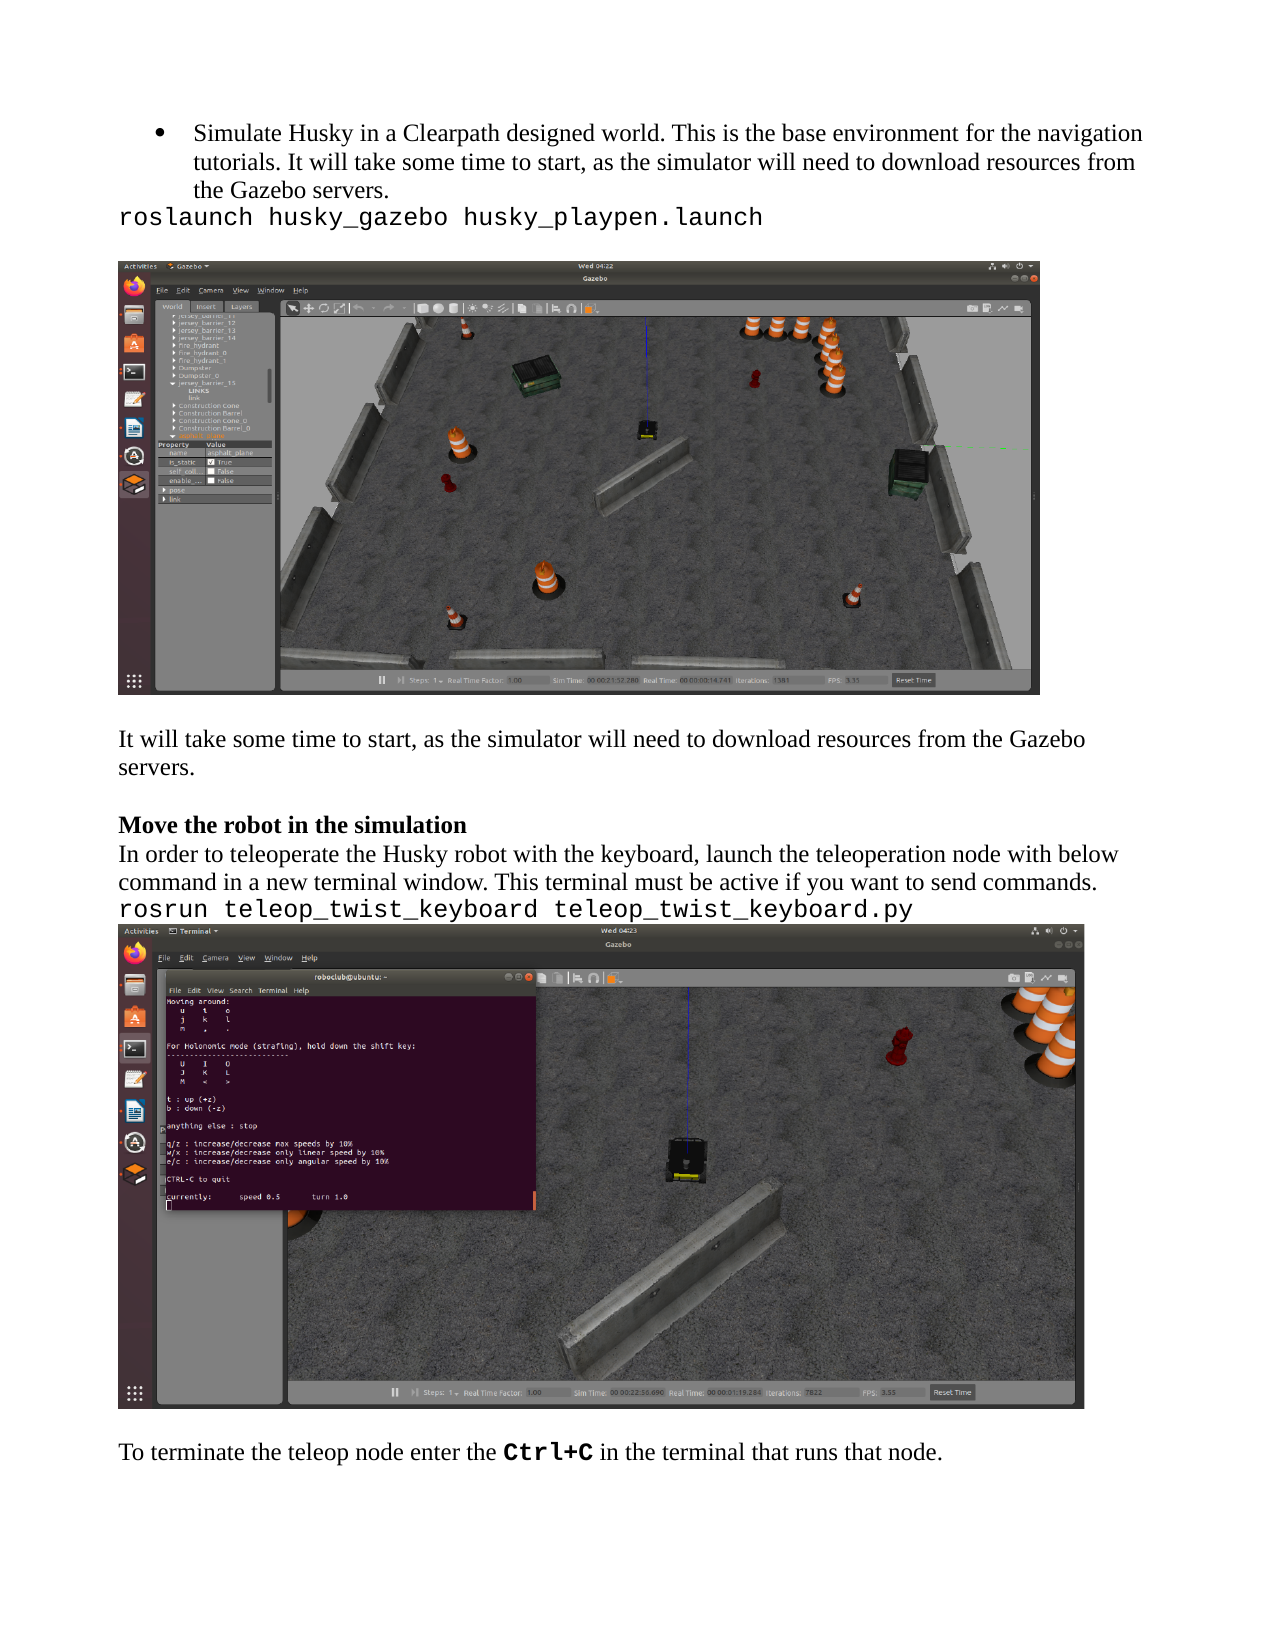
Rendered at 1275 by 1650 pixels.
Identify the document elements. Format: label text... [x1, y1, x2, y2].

text In order to teleoperate the Husky robot with the keyboard, launch the teleoperation node with below command in a new terminal window. This terminal must be active if you want to send commands. [118, 839, 1157, 896]
text rosrun teleop_twist_keyboard teleop_twist_keyboard.py [118, 896, 1157, 924]
text It will take some time to start, as the simulator will need to download resources from the Gazebo servers. [118, 724, 1157, 781]
list Simulate Husky in a Clearpath designed world. This is the base environment for the navigation tutorials. It will take some time to start, as the simulator will need to download resources from the Gazebo servers. [156, 118, 1157, 204]
text To terminate the teleop node enter the Ctrl+C in the terminal that runs that node. [118, 1437, 1157, 1468]
text roslaunch husky_gazebo husky_playpen.launch [118, 204, 1157, 233]
text Move the robot in the simulation [118, 810, 1157, 839]
